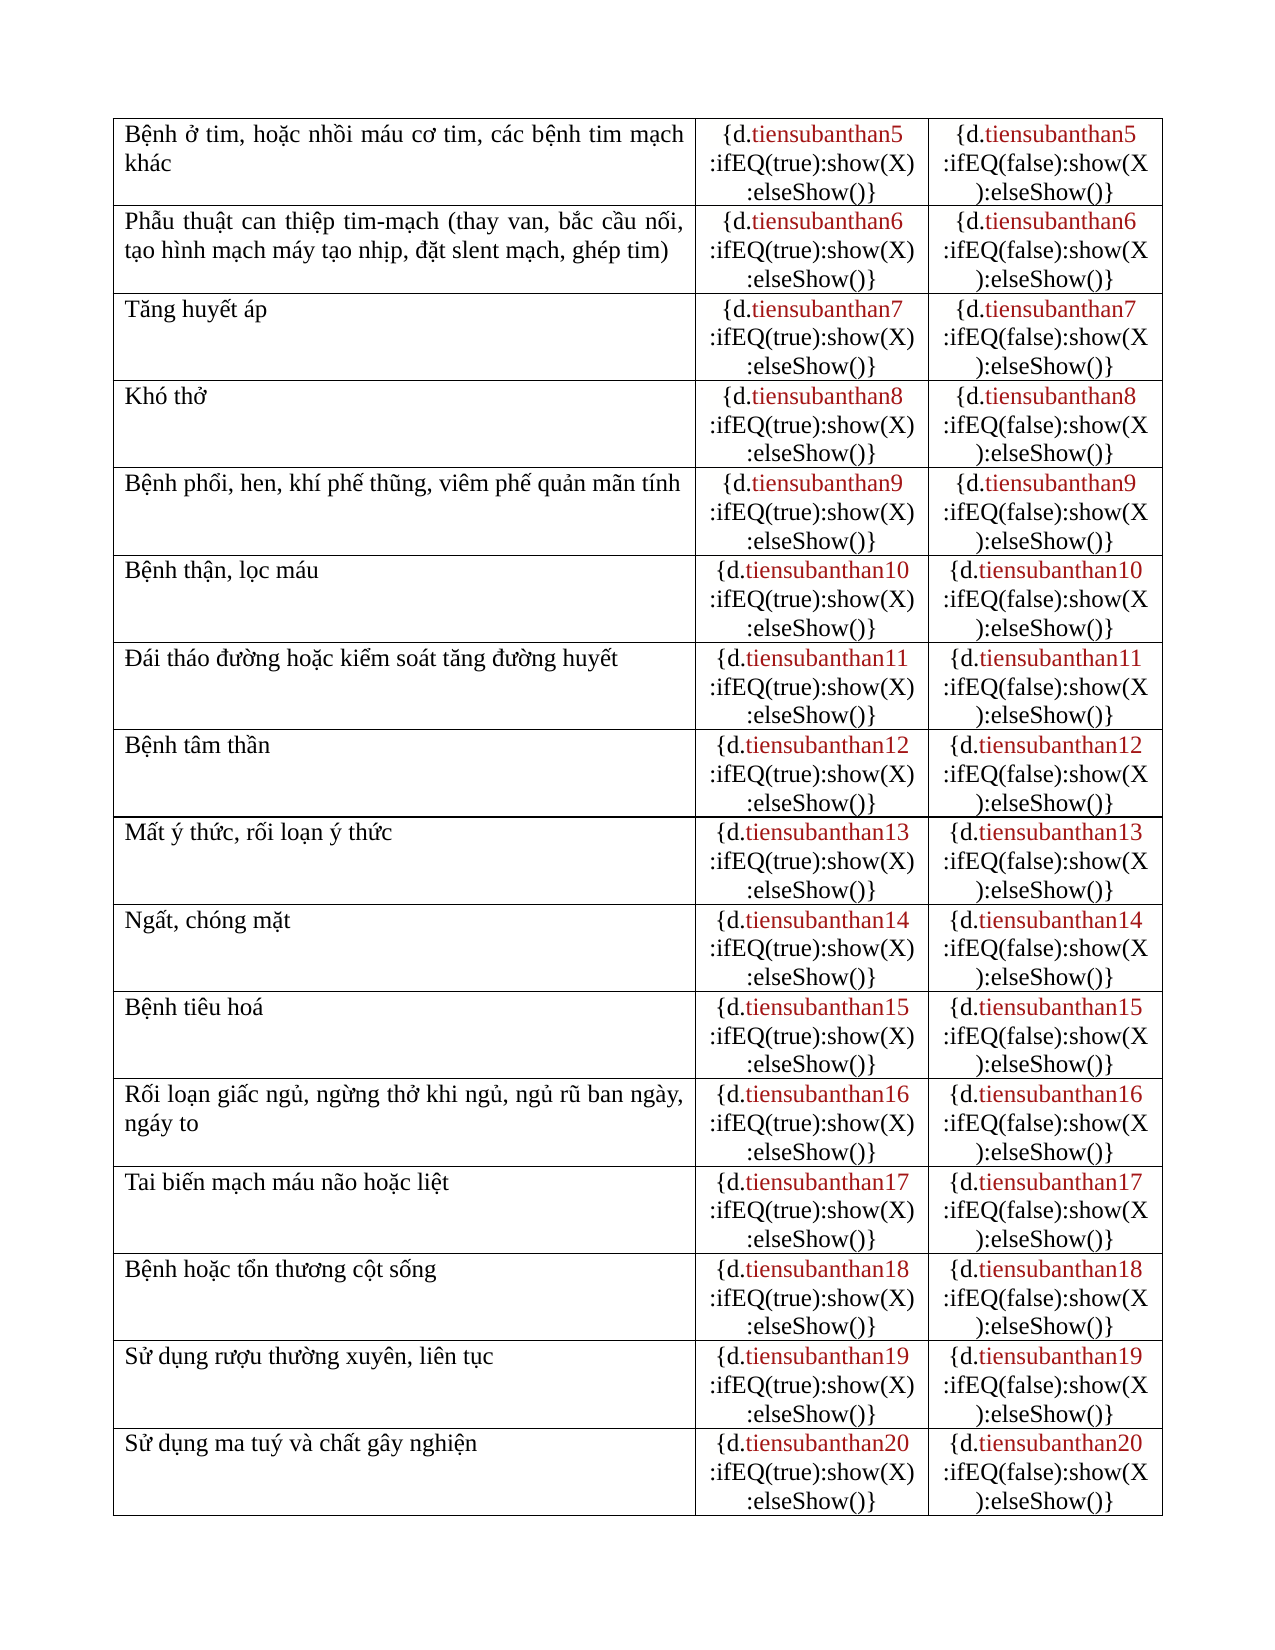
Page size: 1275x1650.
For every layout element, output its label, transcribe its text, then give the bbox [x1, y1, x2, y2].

table_cell Khó thở [114, 381, 695, 467]
table_cell Bệnh phổi, hen, khí phế thũng, viêm phế quản mãn tính [114, 468, 695, 554]
table_cell Bệnh tiêu hoá [114, 992, 695, 1078]
table_cell {d.tiensubanthan8 :ifEQ(false):show(X):elseShow()} [929, 381, 1162, 467]
table_cell {d.tiensubanthan20 :ifEQ(false):show(X):elseShow()} [929, 1429, 1162, 1515]
table_cell {d.tiensubanthan12 :ifEQ(false):show(X):elseShow()} [929, 730, 1162, 816]
table_cell {d.tiensubanthan14 :ifEQ(true):show(X):elseShow()} [696, 905, 928, 991]
table_cell {d.tiensubanthan10 :ifEQ(false):show(X):elseShow()} [929, 556, 1162, 642]
table_cell {d.tiensubanthan5 :ifEQ(true):show(X):elseShow()} [696, 119, 928, 205]
table_cell {d.tiensubanthan10 :ifEQ(true):show(X):elseShow()} [696, 556, 928, 642]
table_cell {d.tiensubanthan8 :ifEQ(true):show(X):elseShow()} [696, 381, 928, 467]
table_cell Bệnh tâm thần [114, 730, 695, 816]
table_cell {d.tiensubanthan18 :ifEQ(true):show(X):elseShow()} [696, 1254, 928, 1340]
table_cell {d.tiensubanthan17 :ifEQ(true):show(X):elseShow()} [696, 1167, 928, 1253]
table_cell {d.tiensubanthan15 :ifEQ(false):show(X):elseShow()} [929, 992, 1162, 1078]
table_cell {d.tiensubanthan13 :ifEQ(false):show(X):elseShow()} [929, 818, 1162, 904]
table_cell Đái tháo đường hoặc kiểm soát tăng đường huyết [114, 643, 695, 729]
table_cell {d.tiensubanthan11 :ifEQ(true):show(X):elseShow()} [696, 643, 928, 729]
table_cell Ngất, chóng mặt [114, 905, 695, 991]
table_cell Rối loạn giấc ngủ, ngừng thở khi ngủ, ngủ rũ ban ngày, ngáy to [114, 1079, 695, 1166]
table_cell {d.tiensubanthan7 :ifEQ(true):show(X):elseShow()} [696, 294, 928, 380]
table_cell {d.tiensubanthan12 :ifEQ(true):show(X):elseShow()} [696, 730, 928, 816]
table_cell {d.tiensubanthan6 :ifEQ(false):show(X):elseShow()} [929, 206, 1162, 293]
table_cell Bệnh thận, lọc máu [114, 556, 695, 642]
table_cell {d.tiensubanthan15 :ifEQ(true):show(X):elseShow()} [696, 992, 928, 1078]
table_cell {d.tiensubanthan19 :ifEQ(true):show(X):elseShow()} [696, 1341, 928, 1427]
table_cell {d.tiensubanthan6 :ifEQ(true):show(X):elseShow()} [696, 206, 928, 293]
table_cell {d.tiensubanthan19 :ifEQ(false):show(X):elseShow()} [929, 1341, 1162, 1427]
table_cell Mất ý thức, rối loạn ý thức [114, 818, 695, 904]
table_cell Sử dụng ma tuý và chất gây nghiện [114, 1429, 695, 1515]
table_cell Tai biến mạch máu não hoặc liệt [114, 1167, 695, 1253]
table_cell Bệnh ở tim, hoặc nhồi máu cơ tim, các bệnh tim mạch khác [114, 119, 695, 205]
table_cell {d.tiensubanthan18 :ifEQ(false):show(X):elseShow()} [929, 1254, 1162, 1340]
table_cell {d.tiensubanthan9 :ifEQ(false):show(X):elseShow()} [929, 468, 1162, 554]
table_cell {d.tiensubanthan11 :ifEQ(false):show(X):elseShow()} [929, 643, 1162, 729]
table_cell {d.tiensubanthan20 :ifEQ(true):show(X):elseShow()} [696, 1429, 928, 1515]
table_cell Phẫu thuật can thiệp tim-mạch (thay van, bắc cầu nối, tạo hình mạch máy tạo nhịp, đặt slent mạch, ghép tim) [114, 206, 695, 293]
table_cell {d.tiensubanthan13 :ifEQ(true):show(X):elseShow()} [696, 818, 928, 904]
table_cell {d.tiensubanthan16 :ifEQ(true):show(X):elseShow()} [696, 1079, 928, 1166]
table_cell Tăng huyết áp [114, 294, 695, 380]
table_cell {d.tiensubanthan9 :ifEQ(true):show(X):elseShow()} [696, 468, 928, 554]
table_cell {d.tiensubanthan17 :ifEQ(false):show(X):elseShow()} [929, 1167, 1162, 1253]
table_cell {d.tiensubanthan7 :ifEQ(false):show(X):elseShow()} [929, 294, 1162, 380]
table_cell {d.tiensubanthan14 :ifEQ(false):show(X):elseShow()} [929, 905, 1162, 991]
table_cell {d.tiensubanthan5 :ifEQ(false):show(X):elseShow()} [929, 119, 1162, 205]
table_cell Bệnh hoặc tổn thương cột sống [114, 1254, 695, 1340]
table_cell Sử dụng rượu thường xuyên, liên tục [114, 1341, 695, 1427]
table_cell {d.tiensubanthan16 :ifEQ(false):show(X):elseShow()} [929, 1079, 1162, 1166]
